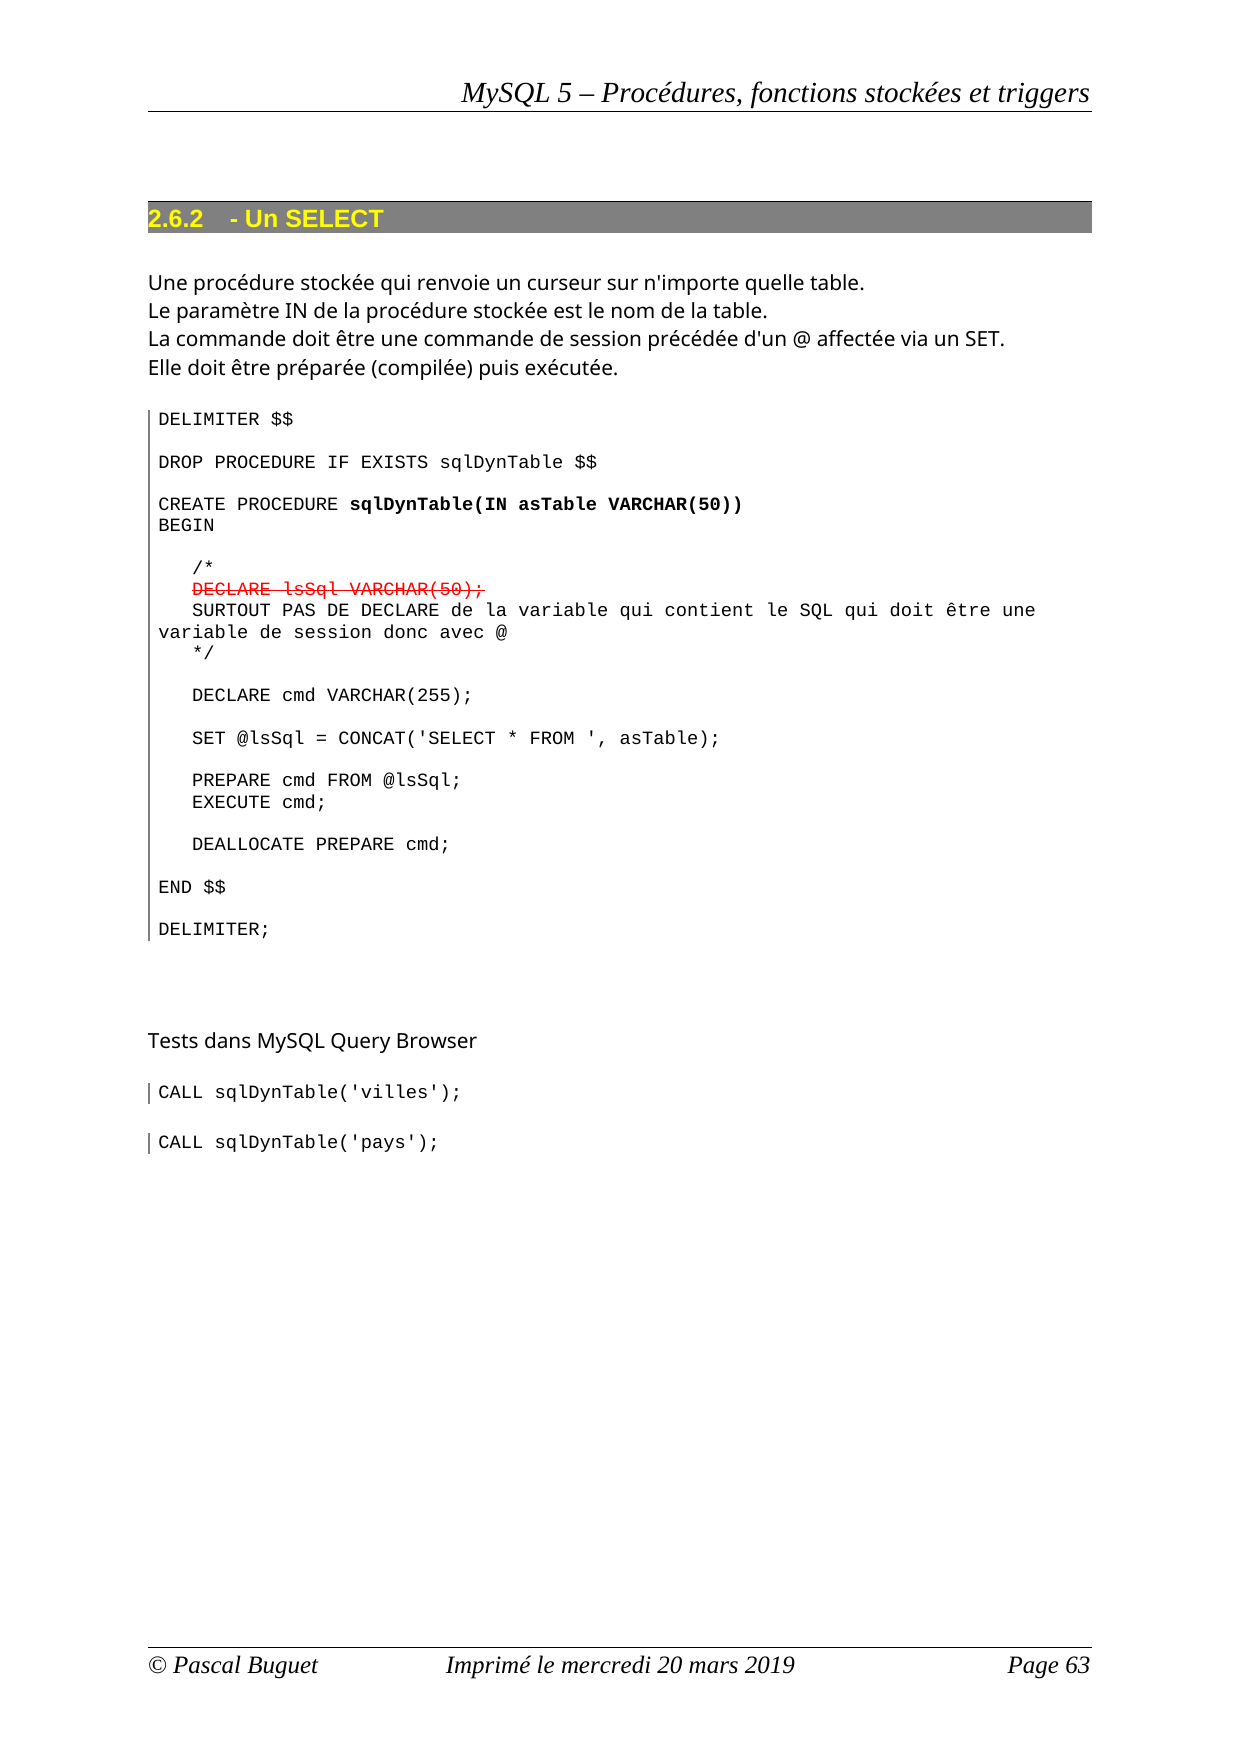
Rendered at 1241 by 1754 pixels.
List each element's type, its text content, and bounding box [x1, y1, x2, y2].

text Elle doit être préparée (compilée) puis exécutée. [148, 353, 1092, 381]
text /* [150, 559, 1092, 580]
text DECLARE lsSql VARCHAR(50); [150, 580, 1092, 601]
text DELIMITER; [150, 920, 1092, 941]
text DELIMITER $$ [150, 410, 1092, 431]
text DECLARE cmd VARCHAR(255); [150, 686, 1092, 707]
text Une procédure stockée qui renvoie un curseur sur n'importe quelle table. [148, 268, 1092, 296]
text DEALLOCATE PREPARE cmd; [150, 835, 1092, 856]
text CALL sqlDynTable('villes'); [150, 1083, 1092, 1104]
text END $$ [150, 877, 1092, 899]
text BEGIN [150, 516, 1092, 537]
text EXECUTE cmd; [150, 792, 1092, 814]
text La commande doit être une commande de session précédée d'un @ affectée via un SET. [148, 324, 1092, 353]
text SET @lsSql = CONCAT('SELECT * FROM ', asTable); [150, 729, 1092, 750]
subtitle - Un SELECT [148, 202, 1092, 233]
text Le paramètre IN de la procédure stockée est le nom de la table. [148, 296, 1092, 324]
text */ [150, 644, 1092, 665]
text DROP PROCEDURE IF EXISTS sqlDynTable $$ [150, 452, 1092, 474]
text PREPARE cmd FROM @lsSql; [150, 771, 1092, 792]
text SURTOUT PAS DE DECLARE de la variable qui contient le SQL qui doit être une variable de session donc avec @ [150, 601, 1092, 644]
text Tests dans MySQL Query Browser [148, 1026, 1092, 1055]
text CREATE PROCEDURE sqlDynTable(IN asTable VARCHAR(50)) [150, 495, 1092, 516]
text CALL sqlDynTable('pays'); [150, 1133, 1092, 1154]
